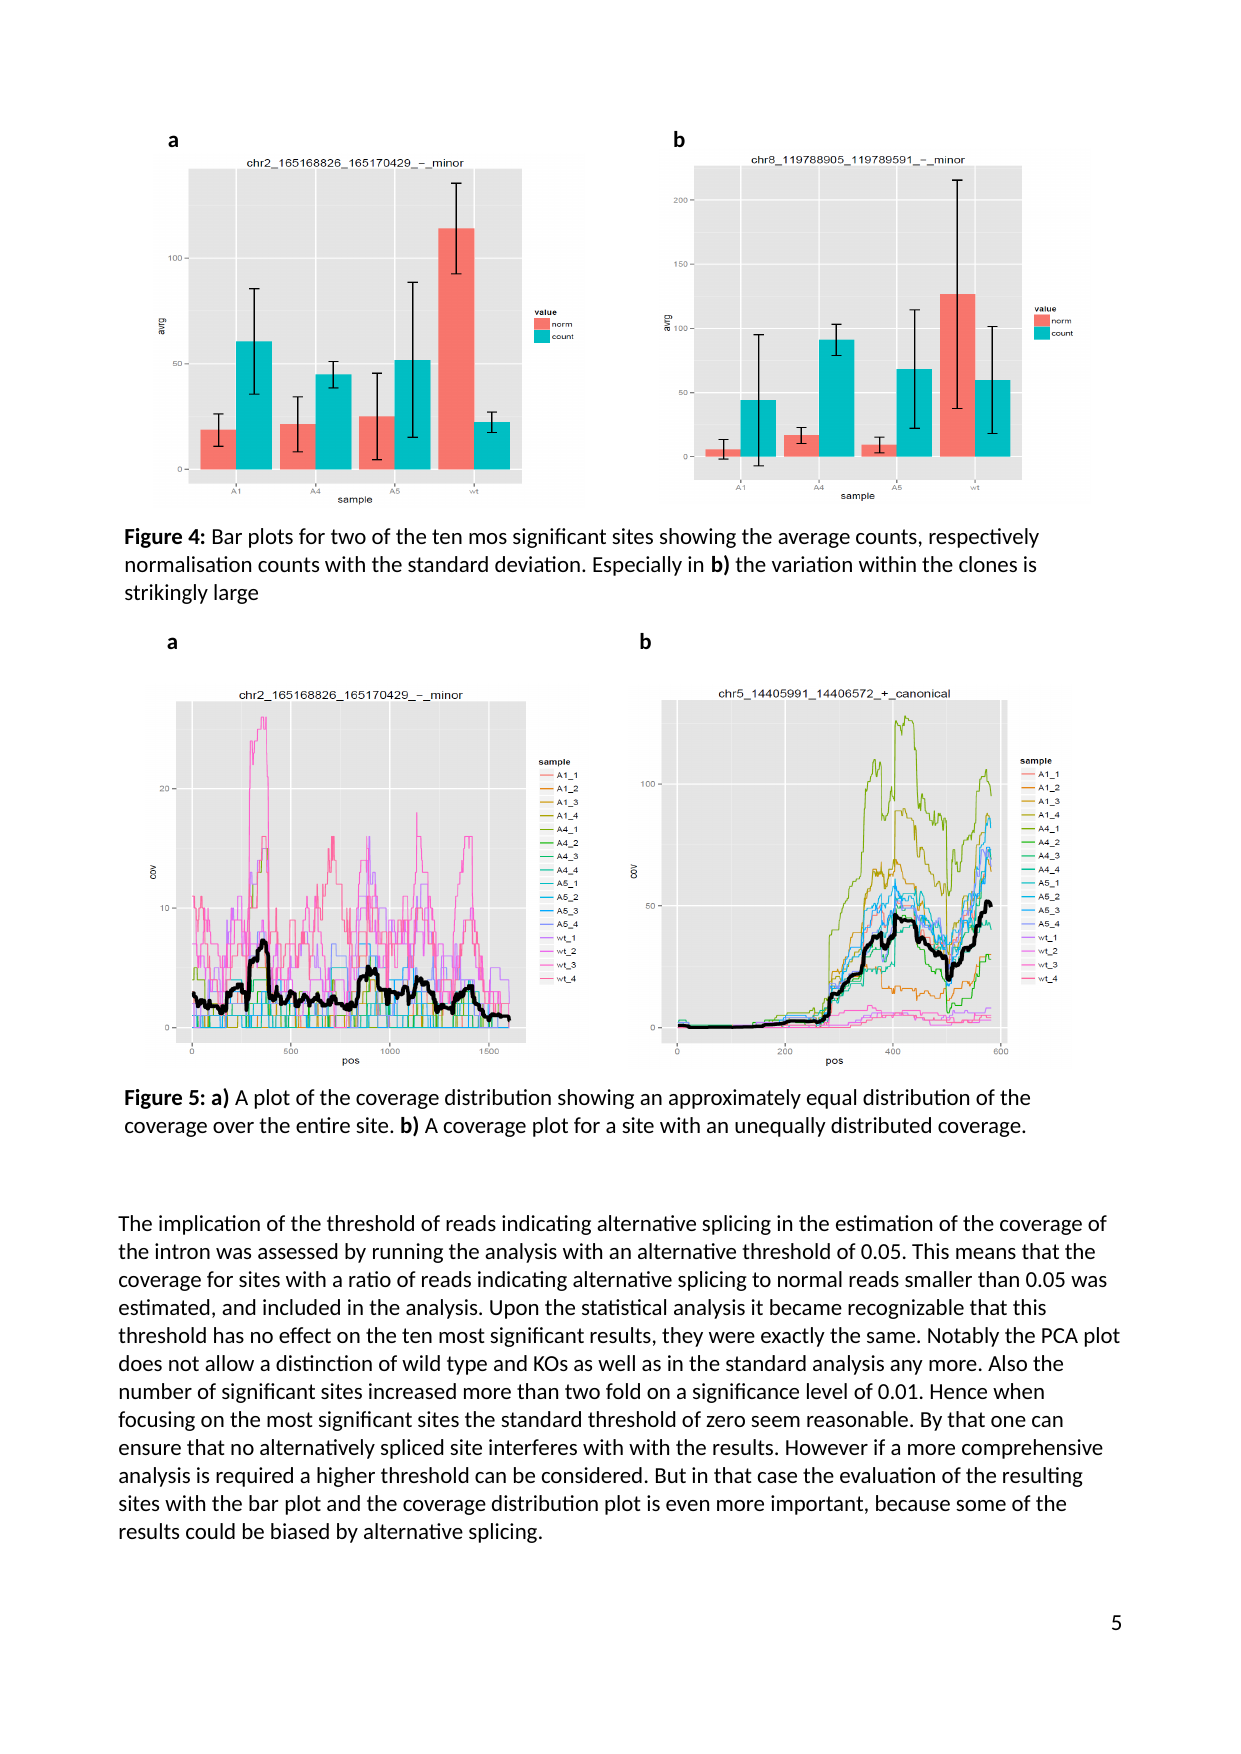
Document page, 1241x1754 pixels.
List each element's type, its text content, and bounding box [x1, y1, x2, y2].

picture [628, 684, 1072, 1069]
picture [153, 153, 585, 508]
picture [145, 683, 589, 1068]
text The implication of the threshold of reads indicating alternative splicing in the estimation of the coverage of the intron was assessed by running the analysis with an alternative threshold of 0.05. This means that the coverage for sites with a ratio of reads indicating alternative splicing to normal reads smaller than 0.05 was estimated, and included in the analysis. Upon the statistical analysis it became recognizable that this threshold has no effect on the ten most significant results, they were exactly the same. Notably the PCA plot does not allow a distinction of wild type and KOs as well as in the standard analysis any more. Also the number of significant sites increased more than two fold on a significance level of 0.01. Hence when focusing on the most significant sites the standard threshold of zero seem reasonable. By that one can ensure that no alternatively spliced site interferes with with the results. However if a more comprehensive analysis is required a higher threshold can be considered. But in that case the evaluation of the resulting sites with the bar plot and the coverage distribution plot is even more important, because some of the results could be biased by alternative splicing. [118, 1209, 1122, 1545]
picture [659, 148, 1091, 504]
